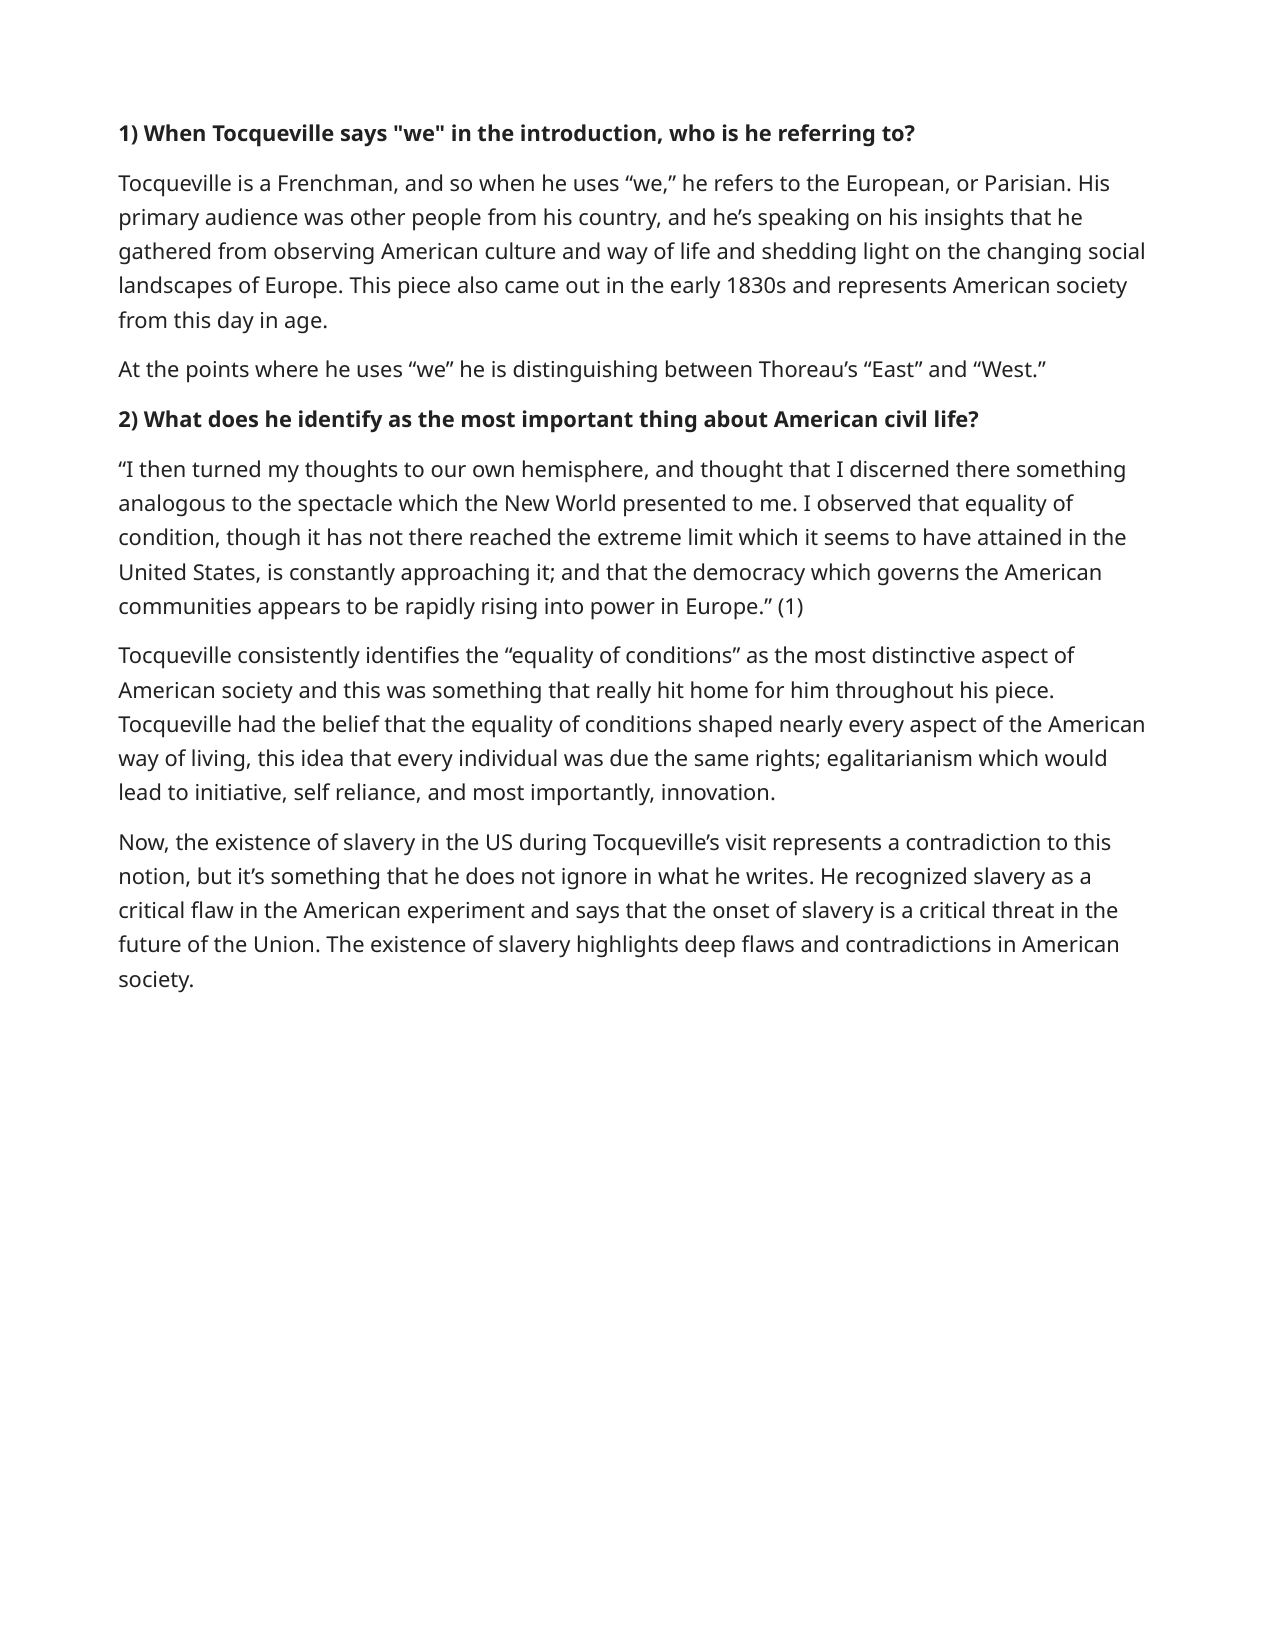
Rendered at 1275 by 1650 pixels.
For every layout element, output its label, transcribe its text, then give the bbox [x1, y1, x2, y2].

text “I then turned my thoughts to our own hemisphere, and thought that I discerned there something analogous to the spectacle which the New World presented to me. I observed that equality of condition, though it has not there reached the extreme limit which it seems to have attained in the United States, is constantly approaching it; and that the democracy which governs the American communities appears to be rapidly rising into power in Europe.” (1) [118, 454, 1157, 620]
text 2) What does he identify as the most important thing about American civil life? [118, 404, 1157, 434]
text At the points where he uses “we” he is distinguishing between Thoreau’s “East” and “West.” [118, 354, 1157, 384]
text 1) When Tocqueville says "we" in the introduction, who is he referring to? [118, 118, 1157, 148]
text Now, the existence of slavery in the US during Tocqueville’s visit represents a contradiction to this notion, but it’s something that he does not ignore in what he writes. He recognized slavery as a critical flaw in the American experiment and says that the onset of slavery is a critical threat in the future of the Union. The existence of slavery highlights deep flaws and contradictions in American society. [118, 827, 1157, 993]
text Tocqueville is a Frenchman, and so when he uses “we,” he refers to the European, or Parisian. His primary audience was other people from his country, and he’s speaking on his insights that he gathered from observing American culture and way of life and shedding light on the changing social landscapes of Europe. This piece also came out in the early 1830s and represents American society from this day in age. [118, 168, 1157, 334]
text Tocqueville consistently identifies the “equality of conditions” as the most distinctive aspect of American society and this was something that really hit home for him throughout his piece. Tocqueville had the belief that the equality of conditions shaped nearly every aspect of the American way of living, this idea that every individual was due the same rights; egalitarianism which would lead to initiative, self reliance, and most importantly, innovation. [118, 640, 1157, 807]
